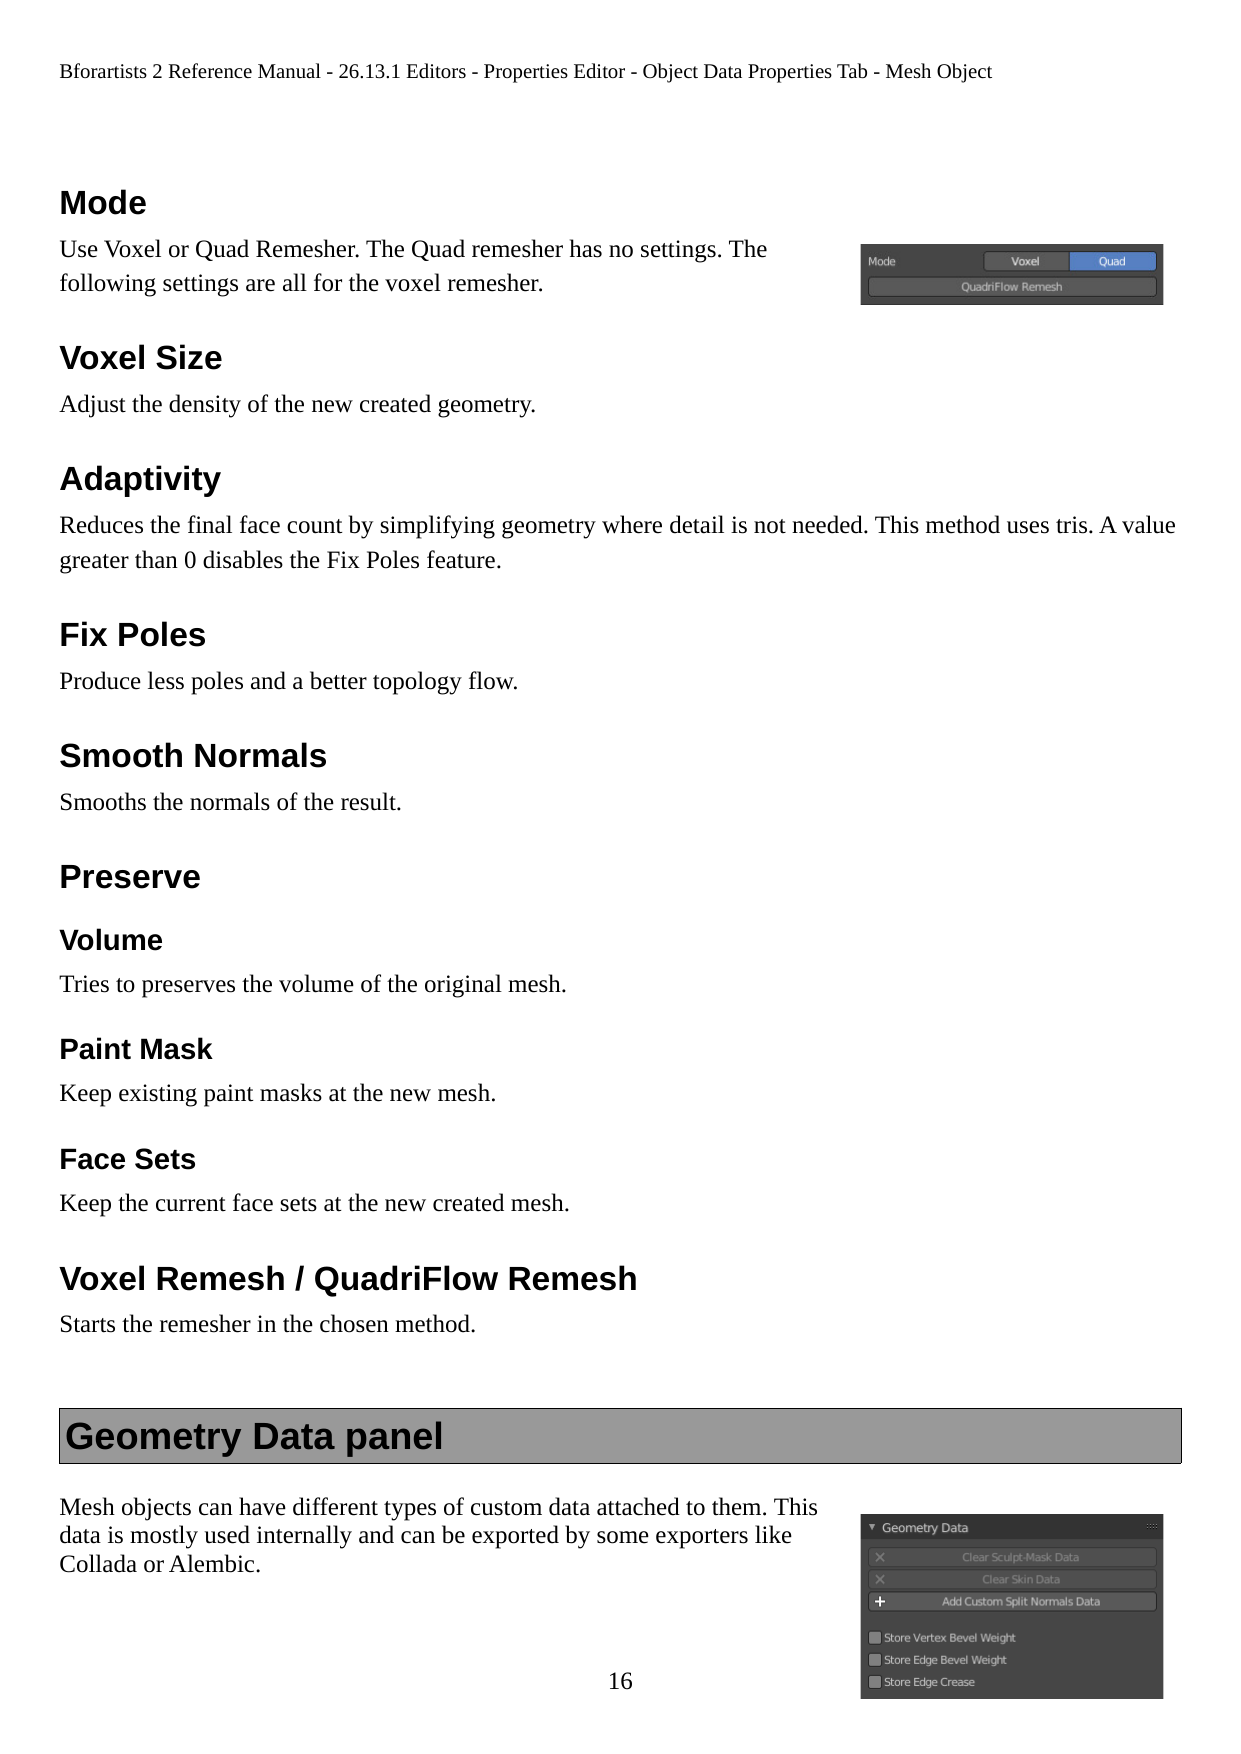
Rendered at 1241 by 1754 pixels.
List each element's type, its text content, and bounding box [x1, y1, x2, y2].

subtitle Fix Poles [59, 614, 1181, 653]
text Use Voxel or Quad Remesher. The Quad remesher has no settings. The following settings are all for the voxel remesher. [59, 234, 1181, 297]
text Starts the remesher in the chosen method. [59, 1309, 1181, 1338]
text Adjust the density of the new created geometry. [59, 389, 1181, 418]
subtitle Preserve [59, 857, 1181, 895]
subtitle Smooth Normals [59, 736, 1181, 774]
subtitle Voxel Remesh / QuadriFlow Remesh [59, 1258, 1181, 1297]
text Keep the current face sets at the new created mesh. [59, 1188, 1181, 1217]
text Keep existing paint masks at the new mesh. [59, 1078, 1181, 1107]
subtitle Volume [59, 922, 1181, 956]
text Mesh objects can have different types of custom data attached to them. This data is mostly used internally and can be exported by some exporters like Collada or Alembic. [59, 1492, 1181, 1578]
subtitle Adaptivity [59, 459, 1181, 498]
text Reduces the final face count by simplifying geometry where detail is not needed. This method uses tris. A value greater than 0 disables the Fix Poles feature. [59, 510, 1181, 573]
subtitle Voxel Size [59, 338, 1181, 377]
table_header Geometry Data panel [60, 1409, 1181, 1463]
picture [860, 244, 1164, 305]
text Tries to preserves the volume of the original mesh. [59, 969, 1181, 997]
picture [860, 1514, 1164, 1699]
subtitle Face Sets [59, 1142, 1181, 1176]
text Produce less poles and a better topology flow. [59, 666, 1181, 694]
text Smooths the normals of the result. [59, 787, 1181, 816]
subtitle Paint Mask [59, 1032, 1181, 1066]
subtitle Mode [59, 182, 1181, 221]
